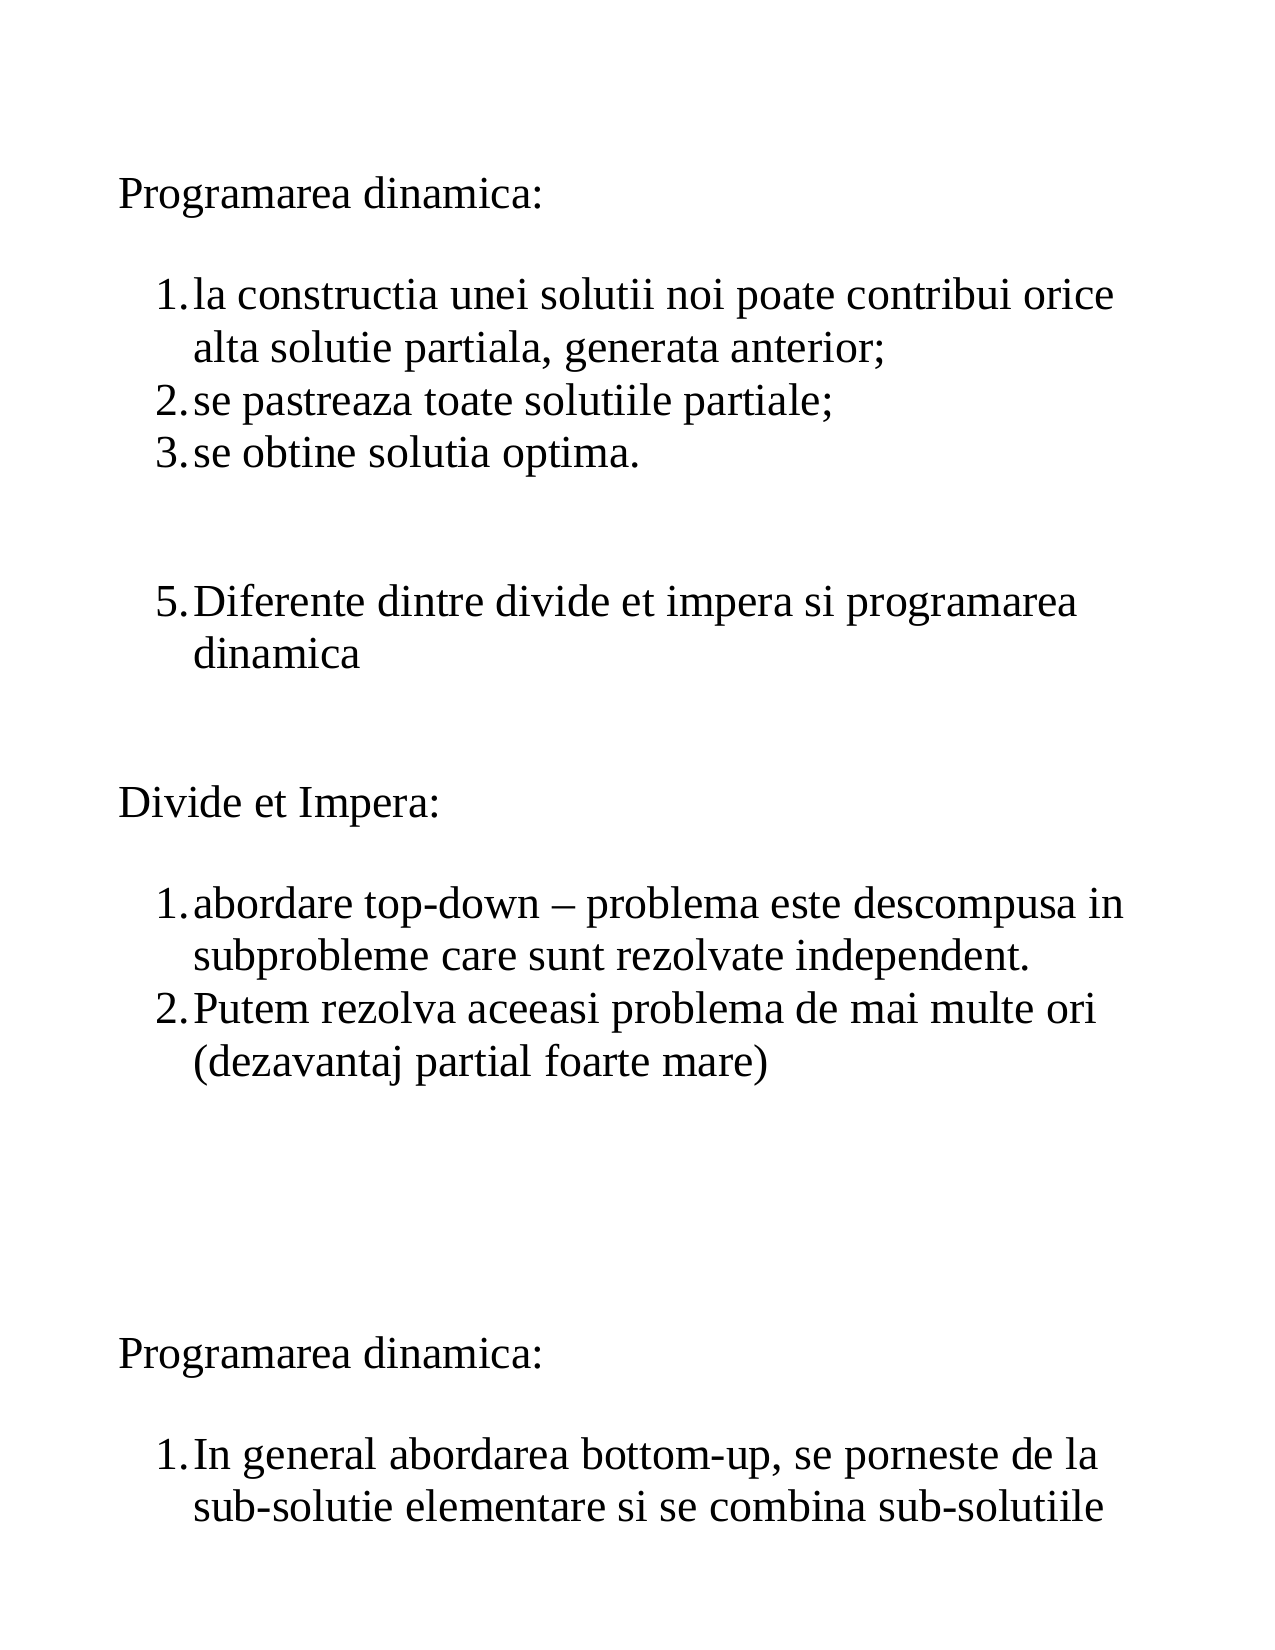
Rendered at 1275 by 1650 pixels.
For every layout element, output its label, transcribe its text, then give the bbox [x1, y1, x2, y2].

list Putem rezolva aceeasi problema de mai multe ori (dezavantaj partial foarte mare) [156, 981, 1157, 1086]
list abordare top-down – problema este descompusa in subprobleme care sunt rezolvate independent. [156, 875, 1157, 981]
text Divide et Impera: [118, 774, 1157, 827]
list se obtine solutia optima. [156, 425, 1157, 477]
text Programarea dinamica: [118, 1326, 1157, 1378]
text Programarea dinamica: [118, 166, 1157, 219]
list se pastreaza toate solutiile partiale; [156, 372, 1157, 425]
list la constructia unei solutii noi poate contribui orice alta solutie partiala, generata anterior; [156, 267, 1157, 372]
list In general abordarea bottom-up, se porneste de la sub-solutie elementare si se combina sub-solutiile [156, 1426, 1157, 1532]
list Diferente dintre divide et impera si programarea dinamica [156, 573, 1157, 679]
